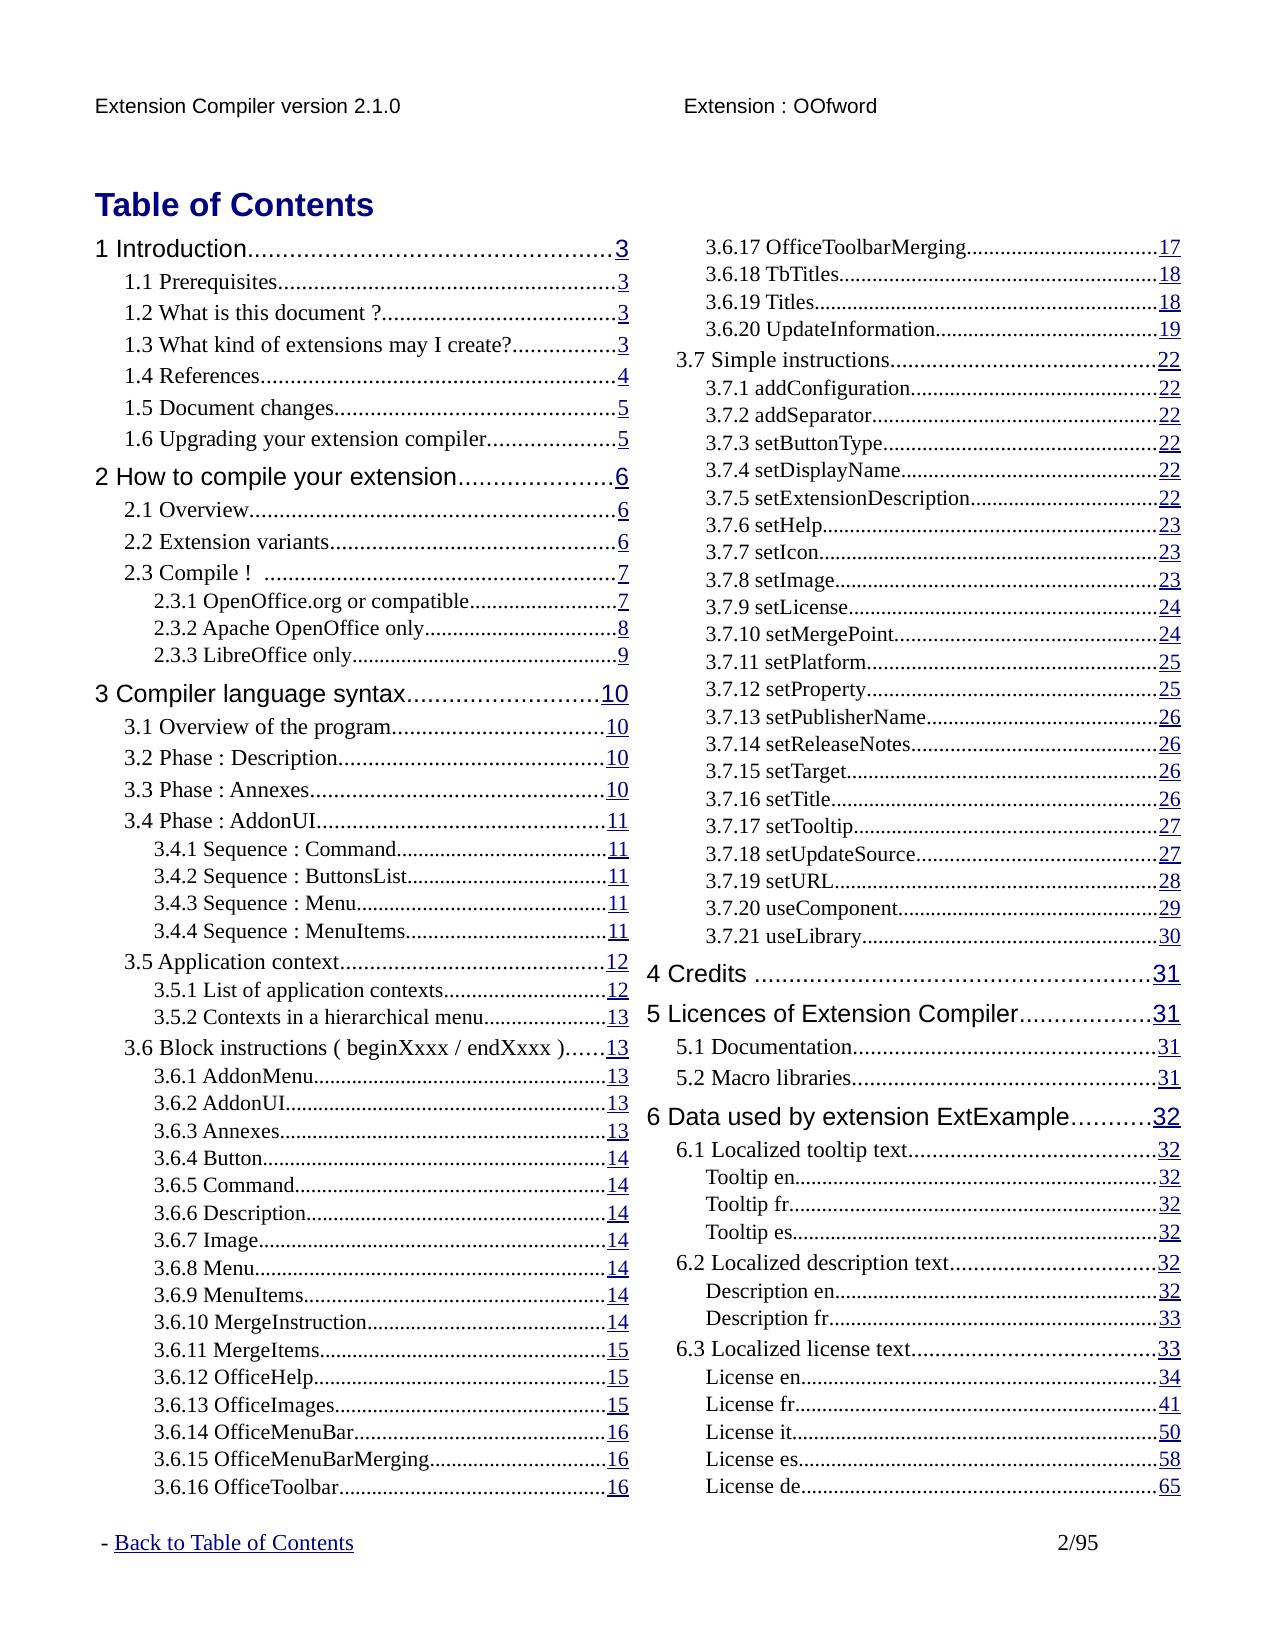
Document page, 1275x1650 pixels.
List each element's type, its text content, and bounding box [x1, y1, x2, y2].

text 2.2 Extension variants 6 [124, 529, 629, 554]
text License de 65 [705, 1474, 1181, 1499]
text 1 Introduction 3 [94, 235, 629, 263]
text 3.6.5 Command 14 [153, 1173, 629, 1198]
text 3.7.7 setIcon 23 [705, 540, 1181, 565]
text 3.7.16 setTitle 26 [705, 787, 1181, 811]
text 5.1 Documentation 31 [676, 1034, 1181, 1059]
text 3.3 Phase : Annexes 10 [124, 777, 629, 802]
text 3.4.2 Sequence : ButtonsList 11 [153, 864, 629, 888]
text 2 How to compile your extension 6 [94, 463, 629, 491]
text 1.2 What is this document ? 3 [124, 300, 629, 326]
text 3.7.19 setURL 28 [705, 869, 1181, 893]
text 3.7.6 setHelp 23 [705, 513, 1181, 537]
text 3.7.17 setTooltip 27 [705, 814, 1181, 839]
text 3.7.8 setImage 23 [705, 568, 1181, 592]
text 3.7 Simple instructions 22 [676, 347, 1181, 373]
text 2.1 Overview 6 [124, 497, 629, 523]
text 3.2 Phase : Description 10 [124, 745, 629, 771]
text 3.7.9 setLicense 24 [705, 595, 1181, 619]
text 3.6.12 OfficeHelp 15 [153, 1365, 629, 1389]
text 3.4.4 Sequence : MenuItems 11 [153, 919, 629, 943]
text 3.7.2 addSeparator 22 [705, 403, 1181, 428]
text 6.1 Localized tooltip text 32 [676, 1136, 1181, 1162]
text License fr 41 [705, 1392, 1181, 1417]
text 3.7.13 setPublisherName 26 [705, 704, 1181, 729]
text 3.5 Application context 12 [124, 949, 629, 974]
text 3.4.1 Sequence : Command 11 [153, 836, 629, 861]
text 5 Licences of Extension Compiler 31 [646, 1000, 1181, 1028]
text 3.6.10 MergeInstruction 14 [153, 1310, 629, 1335]
text 3.6.14 OfficeMenuBar 16 [153, 1420, 629, 1444]
text Tooltip fr 32 [705, 1192, 1181, 1217]
text 3.6.8 Menu 14 [153, 1256, 629, 1280]
text 3.6.15 OfficeMenuBarMerging 16 [153, 1447, 629, 1472]
text License es 58 [705, 1447, 1181, 1471]
text 3.7.18 setUpdateSource 27 [705, 842, 1181, 866]
text 3.5.1 List of application contexts 12 [153, 977, 629, 1002]
text License en 34 [705, 1365, 1181, 1389]
text 3.6.7 Image 14 [153, 1228, 629, 1253]
text 3.6.17 OfficeToolbarMerging 17 [705, 235, 1181, 259]
text 3.5.2 Contexts in a hierarchical menu 13 [153, 1005, 629, 1029]
text 3.7.12 setProperty 25 [705, 677, 1181, 702]
text 6.3 Localized license text 33 [676, 1336, 1181, 1362]
text 3.6.6 Description 14 [153, 1201, 629, 1225]
text 3.6.13 OfficeImages 15 [153, 1392, 629, 1417]
text 3.7.1 addConfiguration 22 [705, 376, 1181, 400]
text 3.7.3 setButtonType 22 [705, 431, 1181, 455]
text 3.1 Overview of the program 10 [124, 714, 629, 739]
text 3.6.4 Button 14 [153, 1146, 629, 1170]
text 3.7.4 setDisplayName 22 [705, 458, 1181, 482]
text 2.3.3 LibreOffice only 9 [153, 643, 629, 668]
text 1.4 References 4 [124, 363, 629, 389]
text 3.7.21 useLibrary 30 [705, 924, 1181, 948]
text Description en 32 [705, 1278, 1181, 1303]
text 3.6.2 AddonUI 13 [153, 1091, 629, 1116]
text 6 Data used by extension ExtExample 32 [646, 1102, 1181, 1131]
text 2.3 Compile ! 7 [124, 560, 629, 586]
text 3.7.20 useComponent 29 [705, 896, 1181, 921]
text 3.6.3 Annexes 13 [153, 1118, 629, 1143]
text Description fr 33 [705, 1306, 1181, 1330]
text 3.7.14 setReleaseNotes 26 [705, 732, 1181, 756]
text 3 Compiler language syntax 10 [94, 680, 629, 708]
text 2.3.2 Apache OpenOffice only 8 [153, 616, 629, 641]
text 3.6.20 UpdateInformation 19 [705, 317, 1181, 341]
text 3.4 Phase : AddonUI 11 [124, 808, 629, 833]
text 5.2 Macro libraries 31 [676, 1065, 1181, 1091]
text 3.6.9 MenuItems 14 [153, 1283, 629, 1307]
text 3.7.15 setTarget 26 [705, 759, 1181, 784]
text 3.6.16 OfficeToolbar 16 [153, 1475, 629, 1499]
text 3.6 Block instructions ( beginXxxx / endXxxx ) 13 [124, 1035, 629, 1061]
text Tooltip en 32 [705, 1165, 1181, 1189]
text 2.3.1 OpenOffice.org or compatible 7 [153, 589, 629, 613]
subtitle Table of Contents [94, 186, 1181, 223]
text 3.7.11 setPlatform 25 [705, 650, 1181, 674]
text 3.4.3 Sequence : Menu 11 [153, 891, 629, 916]
text 1.1 Prerequisites 3 [124, 269, 629, 294]
text 4 Credits 31 [646, 960, 1181, 988]
text 3.6.18 TbTitles 18 [705, 262, 1181, 287]
text License it 50 [705, 1419, 1181, 1444]
text 3.6.1 AddonMenu 13 [153, 1064, 629, 1088]
text 6.2 Localized description text 32 [676, 1250, 1181, 1276]
text 1.5 Document changes 5 [124, 394, 629, 420]
text 3.6.11 MergeItems 15 [153, 1338, 629, 1362]
text 1.6 Upgrading your extension compiler 5 [124, 426, 629, 452]
text Tooltip es 32 [705, 1220, 1181, 1244]
text 3.6.19 Titles 18 [705, 289, 1181, 314]
text 3.7.5 setExtensionDescription 22 [705, 485, 1181, 510]
text 1.3 What kind of extensions may I create? 3 [124, 332, 629, 357]
text 3.7.10 setMergePoint 24 [705, 622, 1181, 647]
